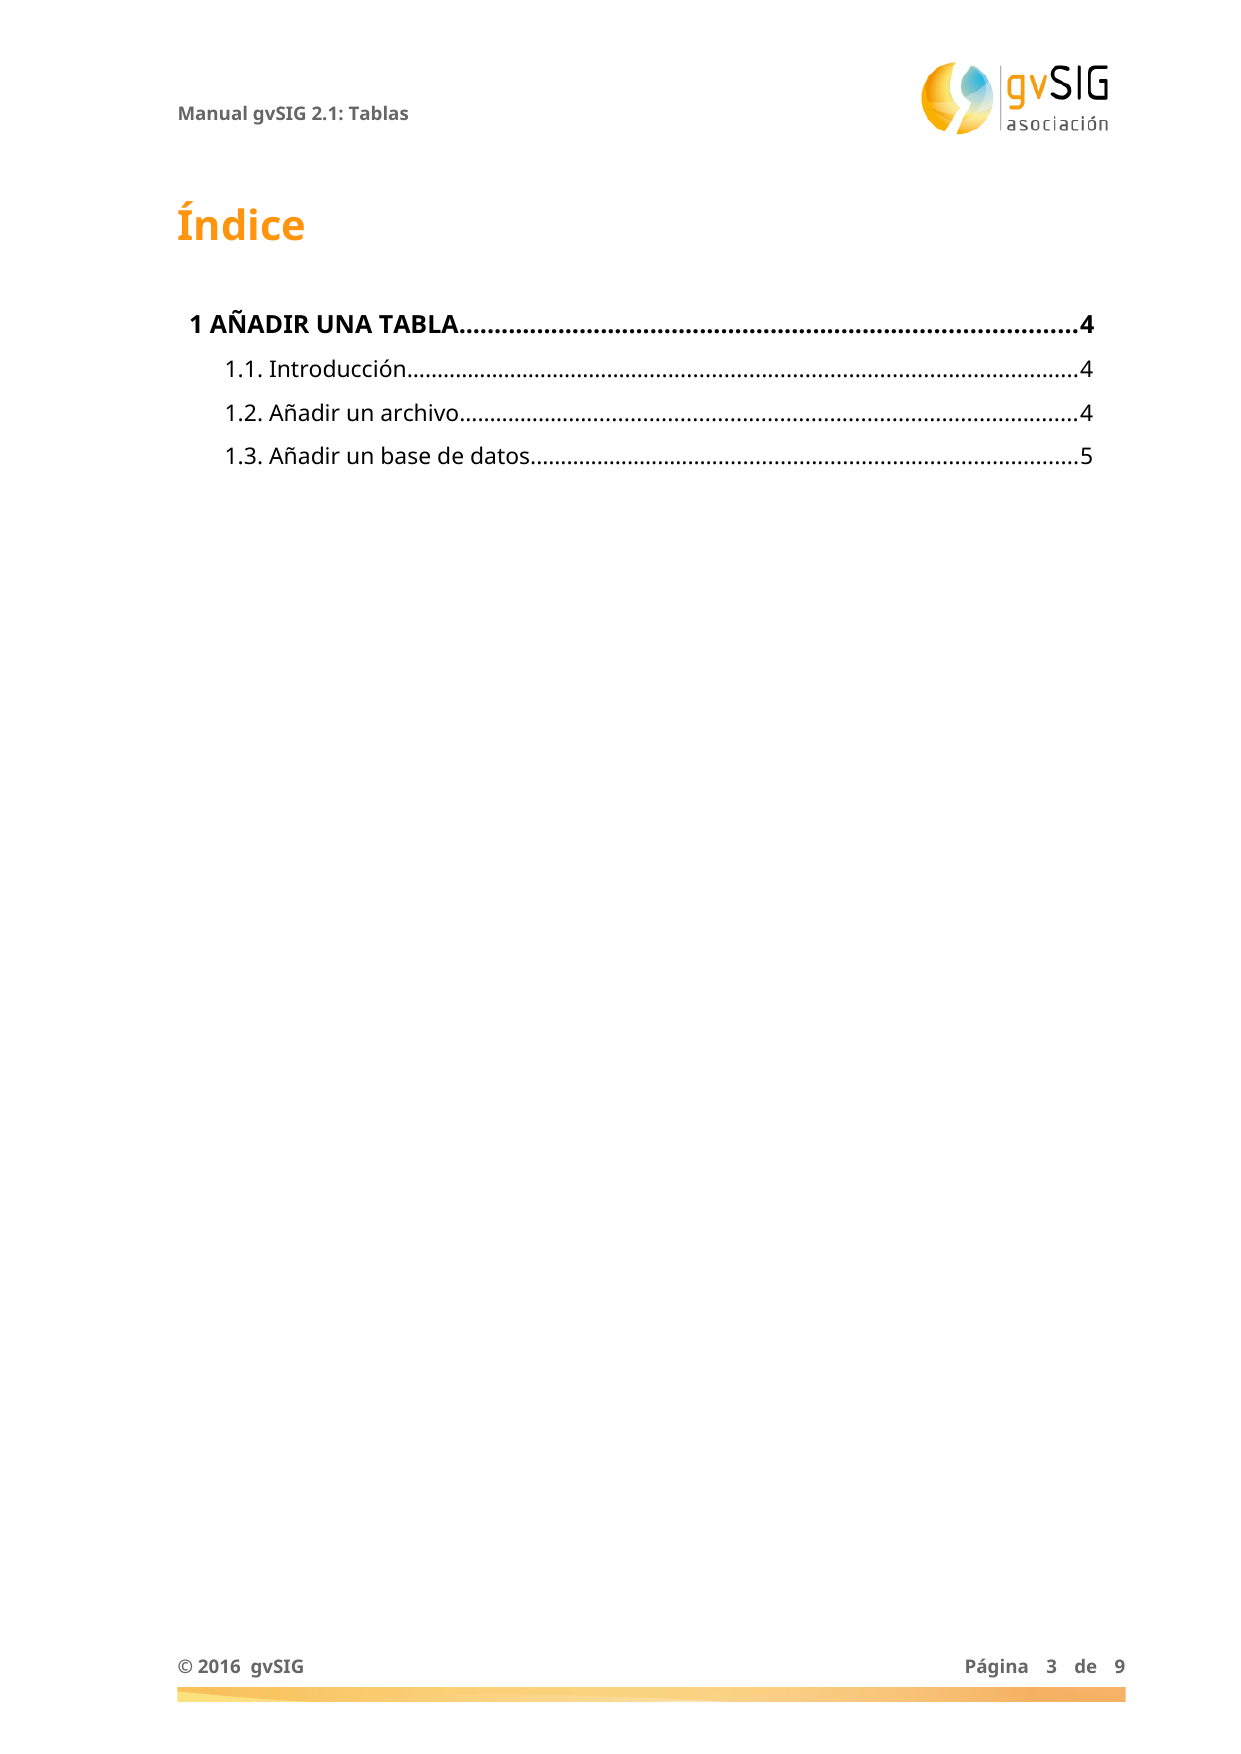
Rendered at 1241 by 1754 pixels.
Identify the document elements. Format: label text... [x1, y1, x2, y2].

text 1 Añadir una tabla 4 [189, 306, 1125, 340]
text 1.1. Introducción 4 [218, 353, 1125, 384]
text 1.3. Añadir un base de datos 5 [218, 440, 1125, 472]
picture [902, 47, 1122, 148]
text 1.2. Añadir un archivo 4 [218, 397, 1125, 428]
text Índice [177, 196, 1125, 253]
picture [177, 1687, 1126, 1702]
